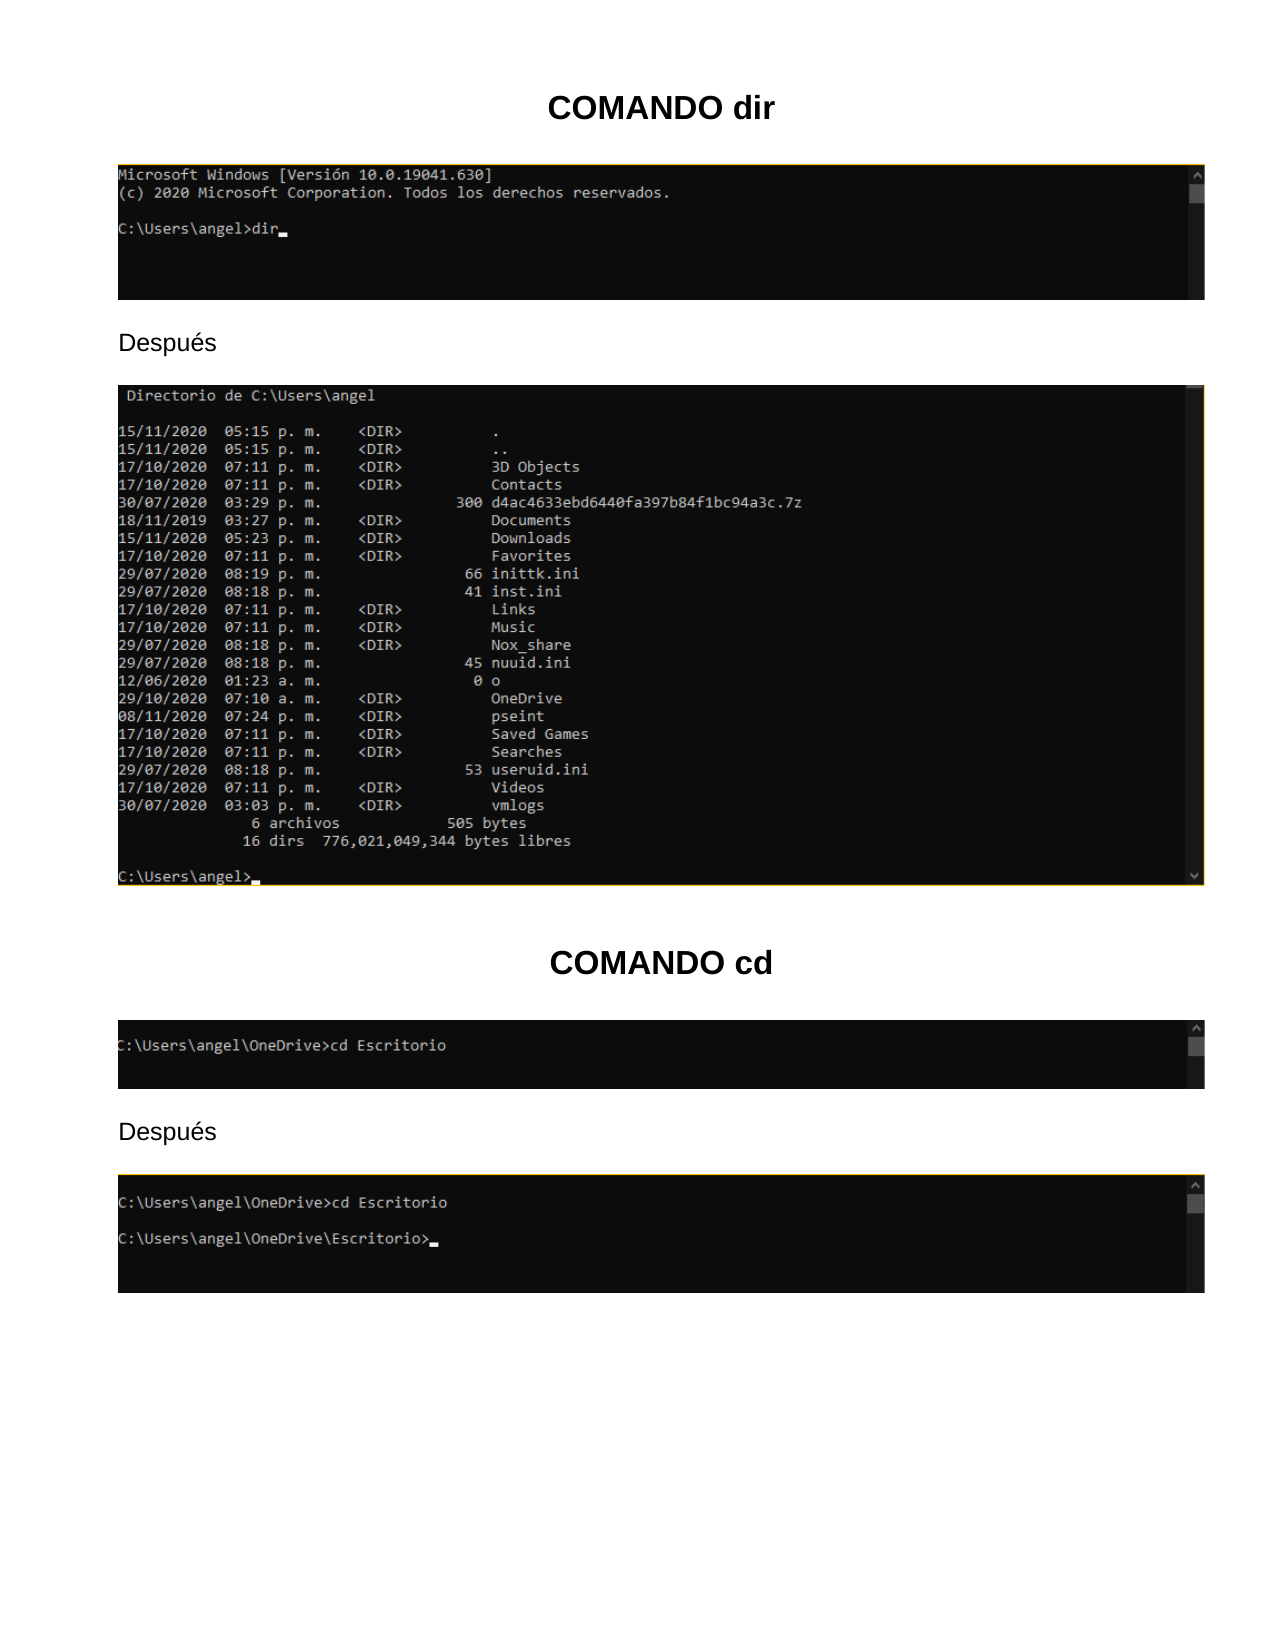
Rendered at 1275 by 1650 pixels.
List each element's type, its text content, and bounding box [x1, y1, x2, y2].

text Después [118, 328, 1205, 357]
text Después [118, 1117, 1205, 1146]
text COMANDO dir [118, 88, 1205, 126]
text COMANDO cd [118, 943, 1205, 982]
